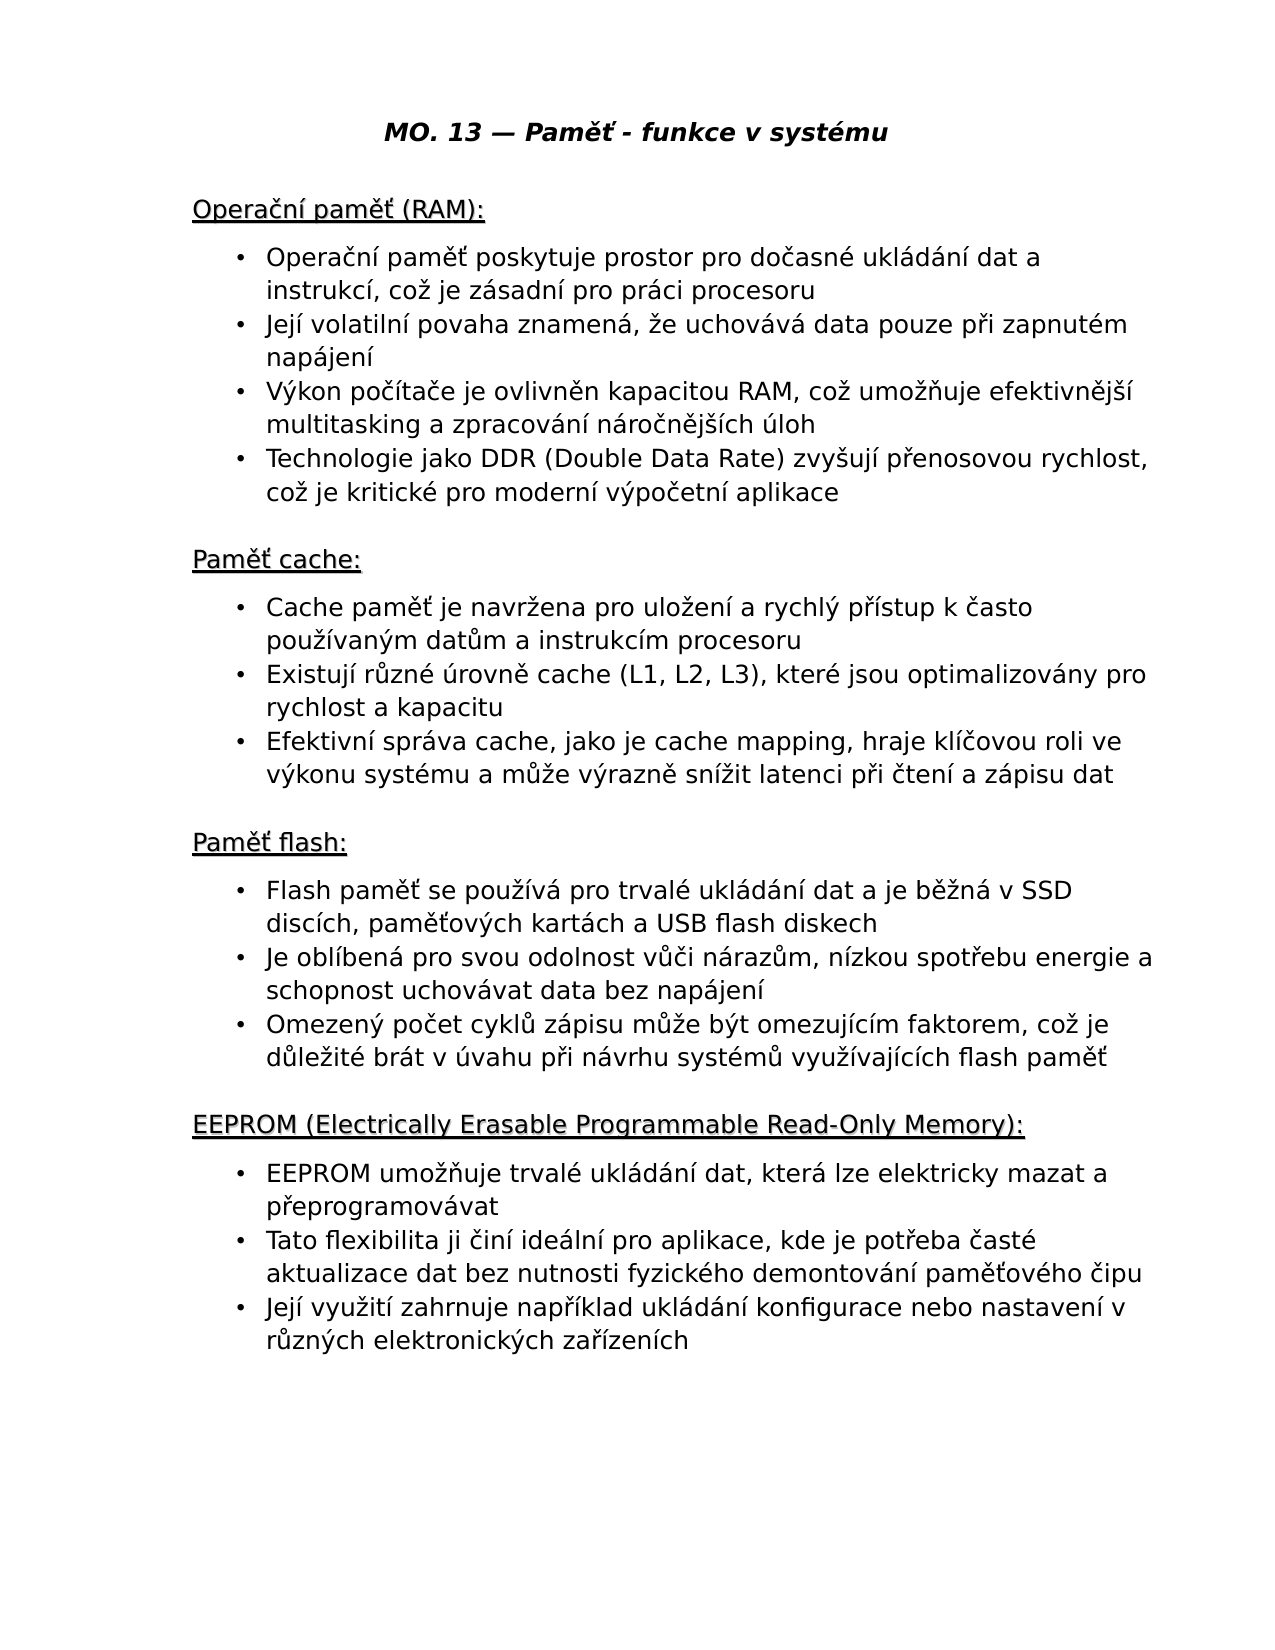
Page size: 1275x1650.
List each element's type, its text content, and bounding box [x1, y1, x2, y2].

list Je oblíbená pro svou odolnost vůči nárazům, nízkou spotřebu energie a schopnost uchovávat data bez napájení [236, 943, 1157, 1006]
list Tato flexibilita ji činí ideální pro aplikace, kde je potřeba časté aktualizace dat bez nutnosti fyzického demontování paměťového čipu [236, 1226, 1157, 1289]
text MO. 13 — Paměť - funkce v systému [118, 118, 1157, 147]
list Operační paměť poskytuje prostor pro dočasné ukládání dat a instrukcí, což je zásadní pro práci procesoru [236, 243, 1157, 306]
list Flash paměť se používá pro trvalé ukládání dat a je běžná v SSD discích, paměťových kartách a USB flash diskech [236, 876, 1157, 939]
list EEPROM umožňuje trvalé ukládání dat, která lze elektricky mazat a přeprogramovávat [236, 1159, 1157, 1222]
list Omezený počet cyklů zápisu může být omezujícím faktorem, což je důležité brát v úvahu při návrhu systémů využívajících flash paměť [236, 1010, 1157, 1073]
list Její volatilní povaha znamená, že uchovává data pouze při zapnutém napájení [236, 310, 1157, 373]
list Operační paměť (RAM): [162, 195, 1157, 224]
list Její využití zahrnuje například ukládání konfigurace nebo nastavení v různých elektronických zařízeních [236, 1293, 1157, 1356]
list Výkon počítače je ovlivněn kapacitou RAM, což umožňuje efektivnější multitasking a zpracování náročnějších úloh [236, 377, 1157, 440]
list Paměť flash: [162, 828, 1157, 857]
list EEPROM (Electrically Erasable Programmable Read-Only Memory): [162, 1111, 1157, 1140]
list Paměť cache: [162, 545, 1157, 574]
list Existují různé úrovně cache (L1, L2, L3), které jsou optimalizovány pro rychlost a kapacitu [236, 660, 1157, 723]
list Technologie jako DDR (Double Data Rate) zvyšují přenosovou rychlost, což je kritické pro moderní výpočetní aplikace [236, 444, 1157, 507]
list Efektivní správa cache, jako je cache mapping, hraje klíčovou roli ve výkonu systému a může výrazně snížit latenci při čtení a zápisu dat [236, 727, 1157, 790]
list Cache paměť je navržena pro uložení a rychlý přístup k často používaným datům a instrukcím procesoru [236, 593, 1157, 656]
